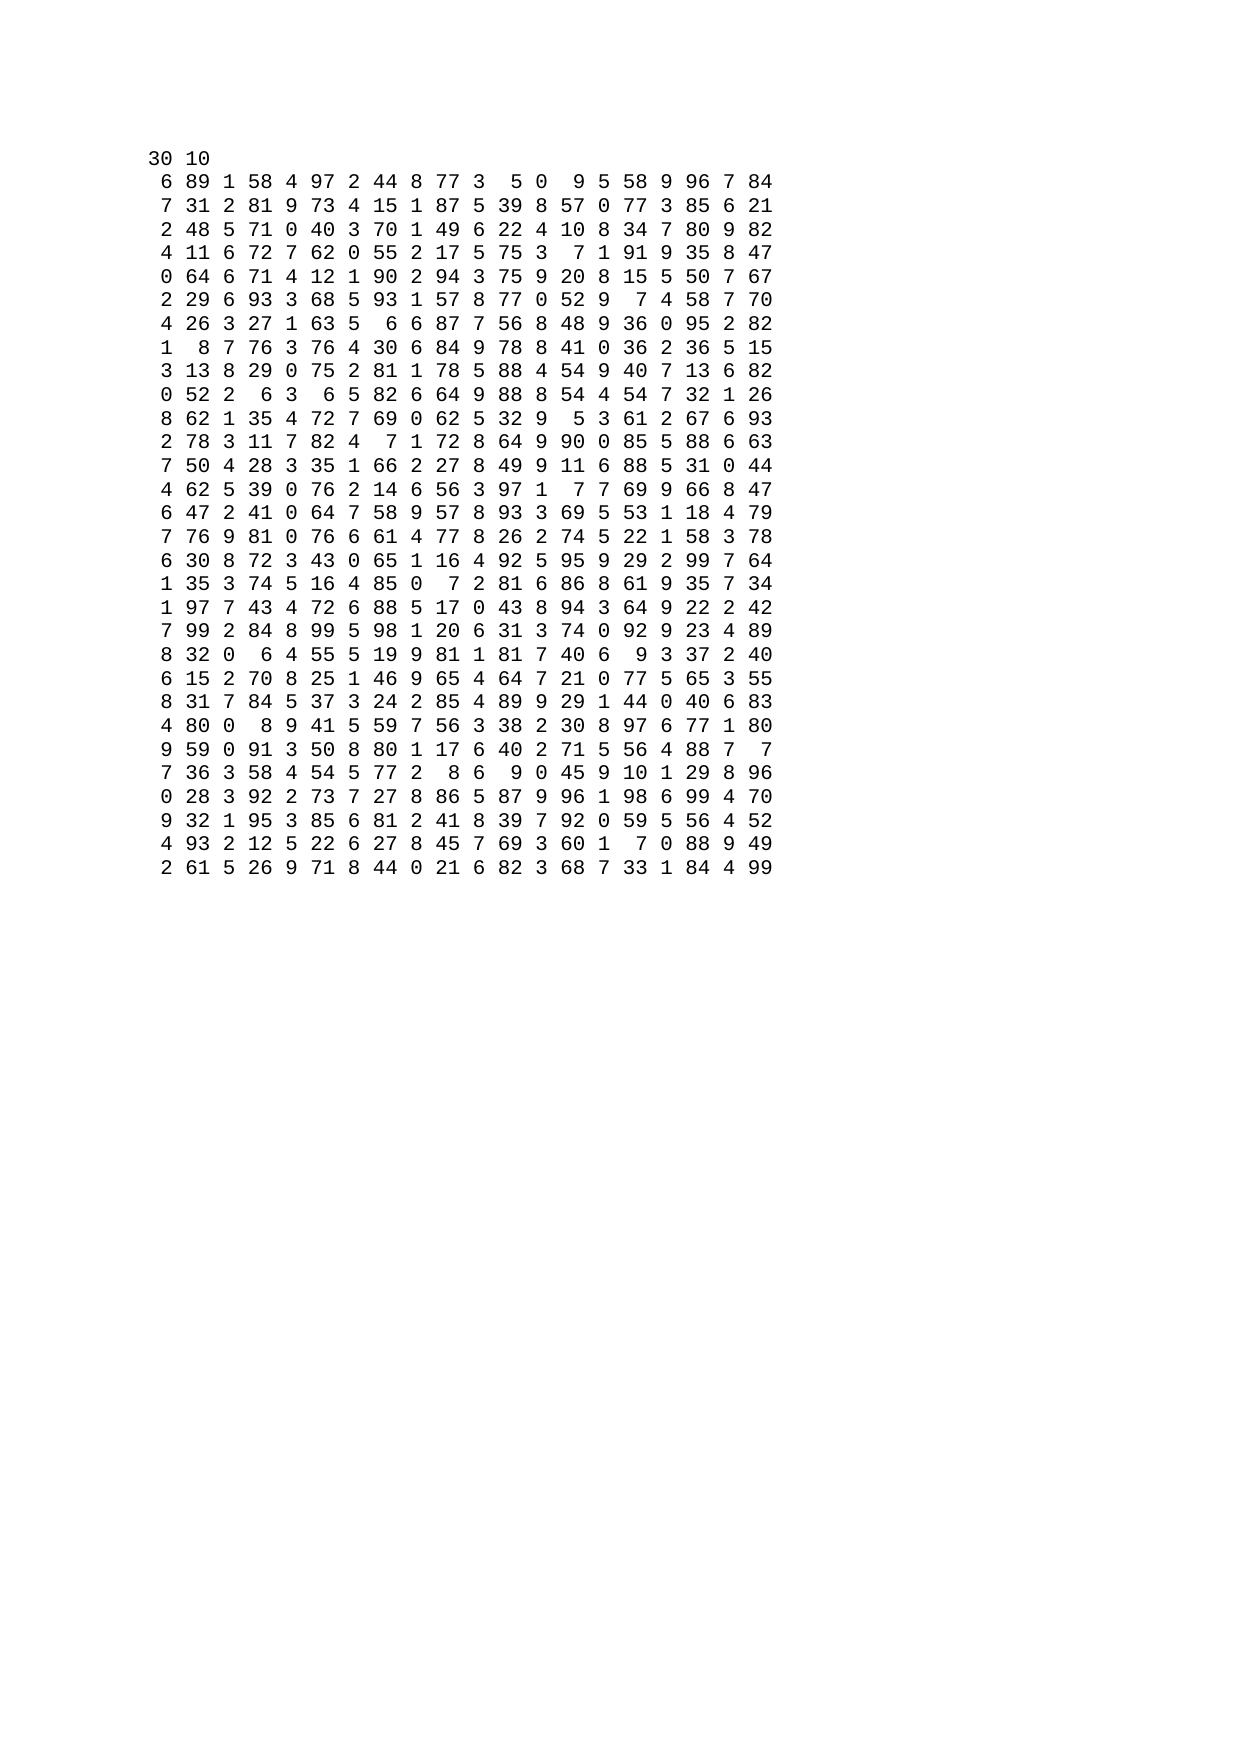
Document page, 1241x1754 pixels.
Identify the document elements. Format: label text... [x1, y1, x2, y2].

text 1 8 7 76 3 76 4 30 6 84 9 78 8 41 0 36 2 36 5 15 [148, 337, 1093, 360]
text 8 62 1 35 4 72 7 69 0 62 5 32 9 5 3 61 2 67 6 93 [148, 408, 1093, 431]
text 6 15 2 70 8 25 1 46 9 65 4 64 7 21 0 77 5 65 3 55 [148, 668, 1093, 691]
text 2 78 3 11 7 82 4 7 1 72 8 64 9 90 0 85 5 88 6 63 [148, 431, 1093, 455]
text 7 31 2 81 9 73 4 15 1 87 5 39 8 57 0 77 3 85 6 21 [148, 195, 1093, 218]
text 8 31 7 84 5 37 3 24 2 85 4 89 9 29 1 44 0 40 6 83 [148, 691, 1093, 715]
text 4 93 2 12 5 22 6 27 8 45 7 69 3 60 1 7 0 88 9 49 [148, 833, 1093, 857]
text 6 47 2 41 0 64 7 58 9 57 8 93 3 69 5 53 1 18 4 79 [148, 502, 1093, 526]
text 7 99 2 84 8 99 5 98 1 20 6 31 3 74 0 92 9 23 4 89 [148, 621, 1093, 644]
text 4 26 3 27 1 63 5 6 6 87 7 56 8 48 9 36 0 95 2 82 [148, 313, 1093, 337]
text 8 32 0 6 4 55 5 19 9 81 1 81 7 40 6 9 3 37 2 40 [148, 644, 1093, 668]
text 4 11 6 72 7 62 0 55 2 17 5 75 3 7 1 91 9 35 8 47 [148, 242, 1093, 266]
text 3 13 8 29 0 75 2 81 1 78 5 88 4 54 9 40 7 13 6 82 [148, 360, 1093, 384]
text 0 28 3 92 2 73 7 27 8 86 5 87 9 96 1 98 6 99 4 70 [148, 786, 1093, 810]
text 6 89 1 58 4 97 2 44 8 77 3 5 0 9 5 58 9 96 7 84 [148, 171, 1093, 195]
text 0 64 6 71 4 12 1 90 2 94 3 75 9 20 8 15 5 50 7 67 [148, 266, 1093, 289]
text 7 36 3 58 4 54 5 77 2 8 6 9 0 45 9 10 1 29 8 96 [148, 762, 1093, 786]
text 30 10 [148, 148, 1093, 171]
text 9 32 1 95 3 85 6 81 2 41 8 39 7 92 0 59 5 56 4 52 [148, 810, 1093, 833]
text 2 29 6 93 3 68 5 93 1 57 8 77 0 52 9 7 4 58 7 70 [148, 289, 1093, 313]
text 7 76 9 81 0 76 6 61 4 77 8 26 2 74 5 22 1 58 3 78 [148, 526, 1093, 549]
text 1 35 3 74 5 16 4 85 0 7 2 81 6 86 8 61 9 35 7 34 [148, 573, 1093, 597]
text 4 80 0 8 9 41 5 59 7 56 3 38 2 30 8 97 6 77 1 80 [148, 715, 1093, 739]
text 9 59 0 91 3 50 8 80 1 17 6 40 2 71 5 56 4 88 7 7 [148, 739, 1093, 762]
text 2 48 5 71 0 40 3 70 1 49 6 22 4 10 8 34 7 80 9 82 [148, 218, 1093, 242]
text 0 52 2 6 3 6 5 82 6 64 9 88 8 54 4 54 7 32 1 26 [148, 384, 1093, 408]
text 2 61 5 26 9 71 8 44 0 21 6 82 3 68 7 33 1 84 4 99 [148, 857, 1093, 881]
text 4 62 5 39 0 76 2 14 6 56 3 97 1 7 7 69 9 66 8 47 [148, 479, 1093, 502]
text 7 50 4 28 3 35 1 66 2 27 8 49 9 11 6 88 5 31 0 44 [148, 455, 1093, 479]
text 6 30 8 72 3 43 0 65 1 16 4 92 5 95 9 29 2 99 7 64 [148, 549, 1093, 573]
text 1 97 7 43 4 72 6 88 5 17 0 43 8 94 3 64 9 22 2 42 [148, 597, 1093, 621]
